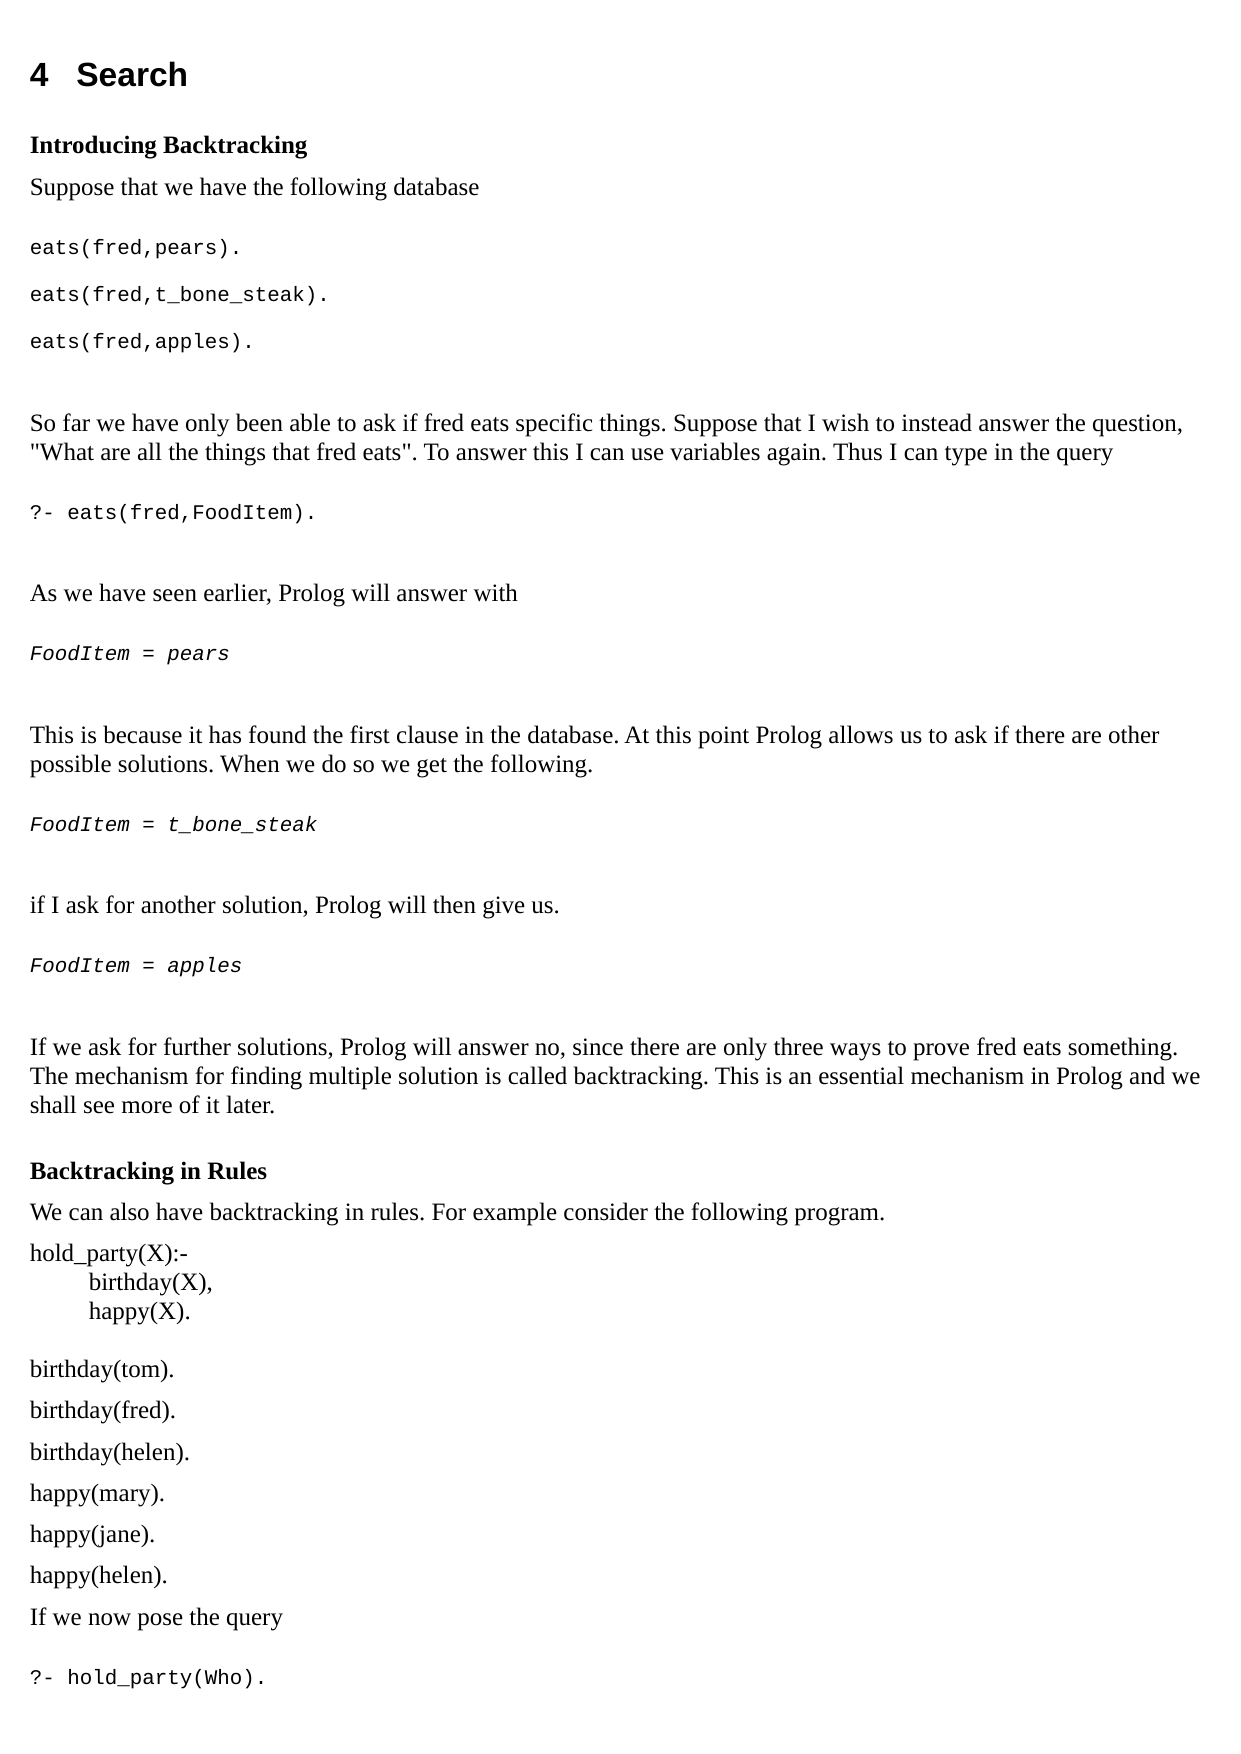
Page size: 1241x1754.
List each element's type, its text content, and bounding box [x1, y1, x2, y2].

text eats(fred,pears). [29, 237, 1211, 260]
subtitle Backtracking in Rules [29, 1156, 1211, 1185]
text happy(jane). [29, 1519, 1211, 1548]
text FoodItem = t_bone_steak [29, 814, 1211, 837]
text eats(fred,t_bone_steak). [29, 284, 1211, 308]
text birthday(tom). [29, 1354, 1211, 1383]
text If we ask for further solutions, Prolog will answer no, since there are only three ways to prove fred eats something. The mechanism for finding multiple solution is called backtracking. This is an essential mechanism in Prolog and we shall see more of it later. [29, 1032, 1211, 1118]
text happy(helen). [29, 1561, 1211, 1589]
text ?- hold_party(Who). [29, 1667, 1211, 1690]
subtitle Introducing Backtracking [29, 131, 1211, 159]
text FoodItem = pears [29, 643, 1211, 667]
list birthday(X), happy(X). [88, 1267, 1211, 1325]
text birthday(helen). [29, 1437, 1211, 1466]
text So far we have only been able to ask if fred eats specific things. Suppose that I wish to instead answer the question, "What are all the things that fred eats". To answer this I can use variables again. Thus I can type in the query [29, 408, 1211, 466]
text if I ask for another solution, Prolog will then give us. [29, 891, 1211, 919]
text This is because it has found the first clause in the database. At this point Prolog allows us to ask if there are other possible solutions. When we do so we get the following. [29, 720, 1211, 778]
text birthday(fred). [29, 1396, 1211, 1424]
text ?- eats(fred,FoodItem). [29, 502, 1211, 525]
text We can also have backtracking in rules. For example consider the following program. [29, 1197, 1211, 1226]
subtitle hold_party(X):- [29, 1238, 1211, 1267]
subtitle 4 Search [29, 54, 1211, 93]
text happy(mary). [29, 1478, 1211, 1507]
text As we have seen earlier, Prolog will answer with [29, 578, 1211, 607]
text Suppose that we have the following database [29, 172, 1211, 201]
text If we now pose the query [29, 1602, 1211, 1631]
text eats(fred,apples). [29, 331, 1211, 355]
text FoodItem = apples [29, 956, 1211, 979]
